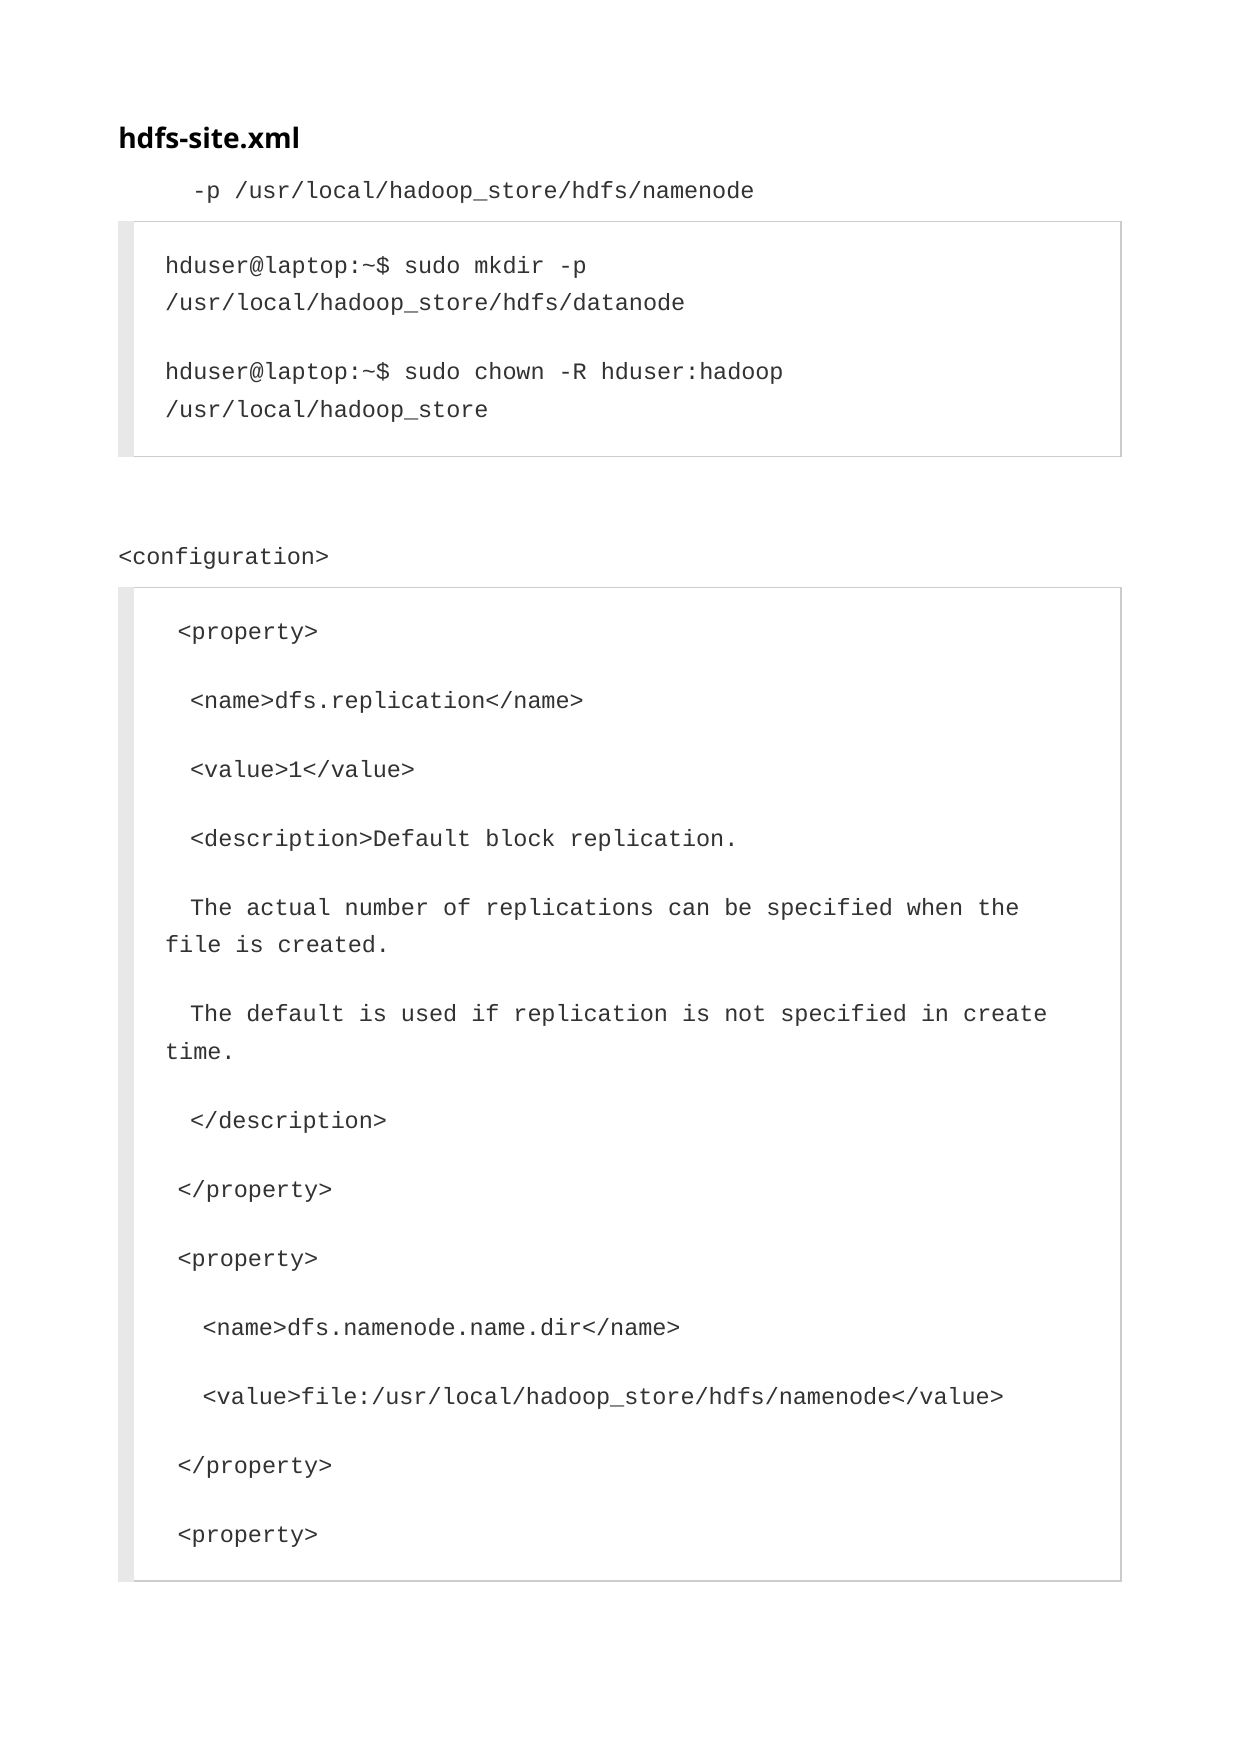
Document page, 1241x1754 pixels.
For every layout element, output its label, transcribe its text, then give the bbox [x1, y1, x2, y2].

text </property> [134, 1145, 1120, 1204]
text hduser@laptop:~$ sudo mkdir -p /usr/local/hadoop_store/hdfs/datanode [134, 222, 1120, 318]
text <value>1</value> [134, 725, 1120, 784]
text <configuration> [118, 545, 1122, 571]
text </property> [134, 1421, 1120, 1480]
text -p /usr/local/hadoop_store/hdfs/namenode [118, 179, 1122, 205]
text hdfs-site.xml [118, 118, 1122, 156]
text <property> [134, 1214, 1120, 1273]
text <description>Default block replication. [134, 794, 1120, 853]
text <value>file:/usr/local/hadoop_store/hdfs/namenode</value> [134, 1352, 1120, 1411]
text <name>dfs.namenode.name.dir</name> [134, 1283, 1120, 1342]
text <property> [134, 1490, 1120, 1580]
text The default is used if replication is not specified in create time. [134, 969, 1120, 1066]
text </description> [134, 1076, 1120, 1135]
text <property> [134, 588, 1120, 646]
text The actual number of replications can be specified when the file is created. [134, 863, 1120, 960]
text hduser@laptop:~$ sudo chown -R hduser:hadoop /usr/local/hadoop_store [134, 327, 1120, 456]
text <name>dfs.replication</name> [134, 656, 1120, 715]
